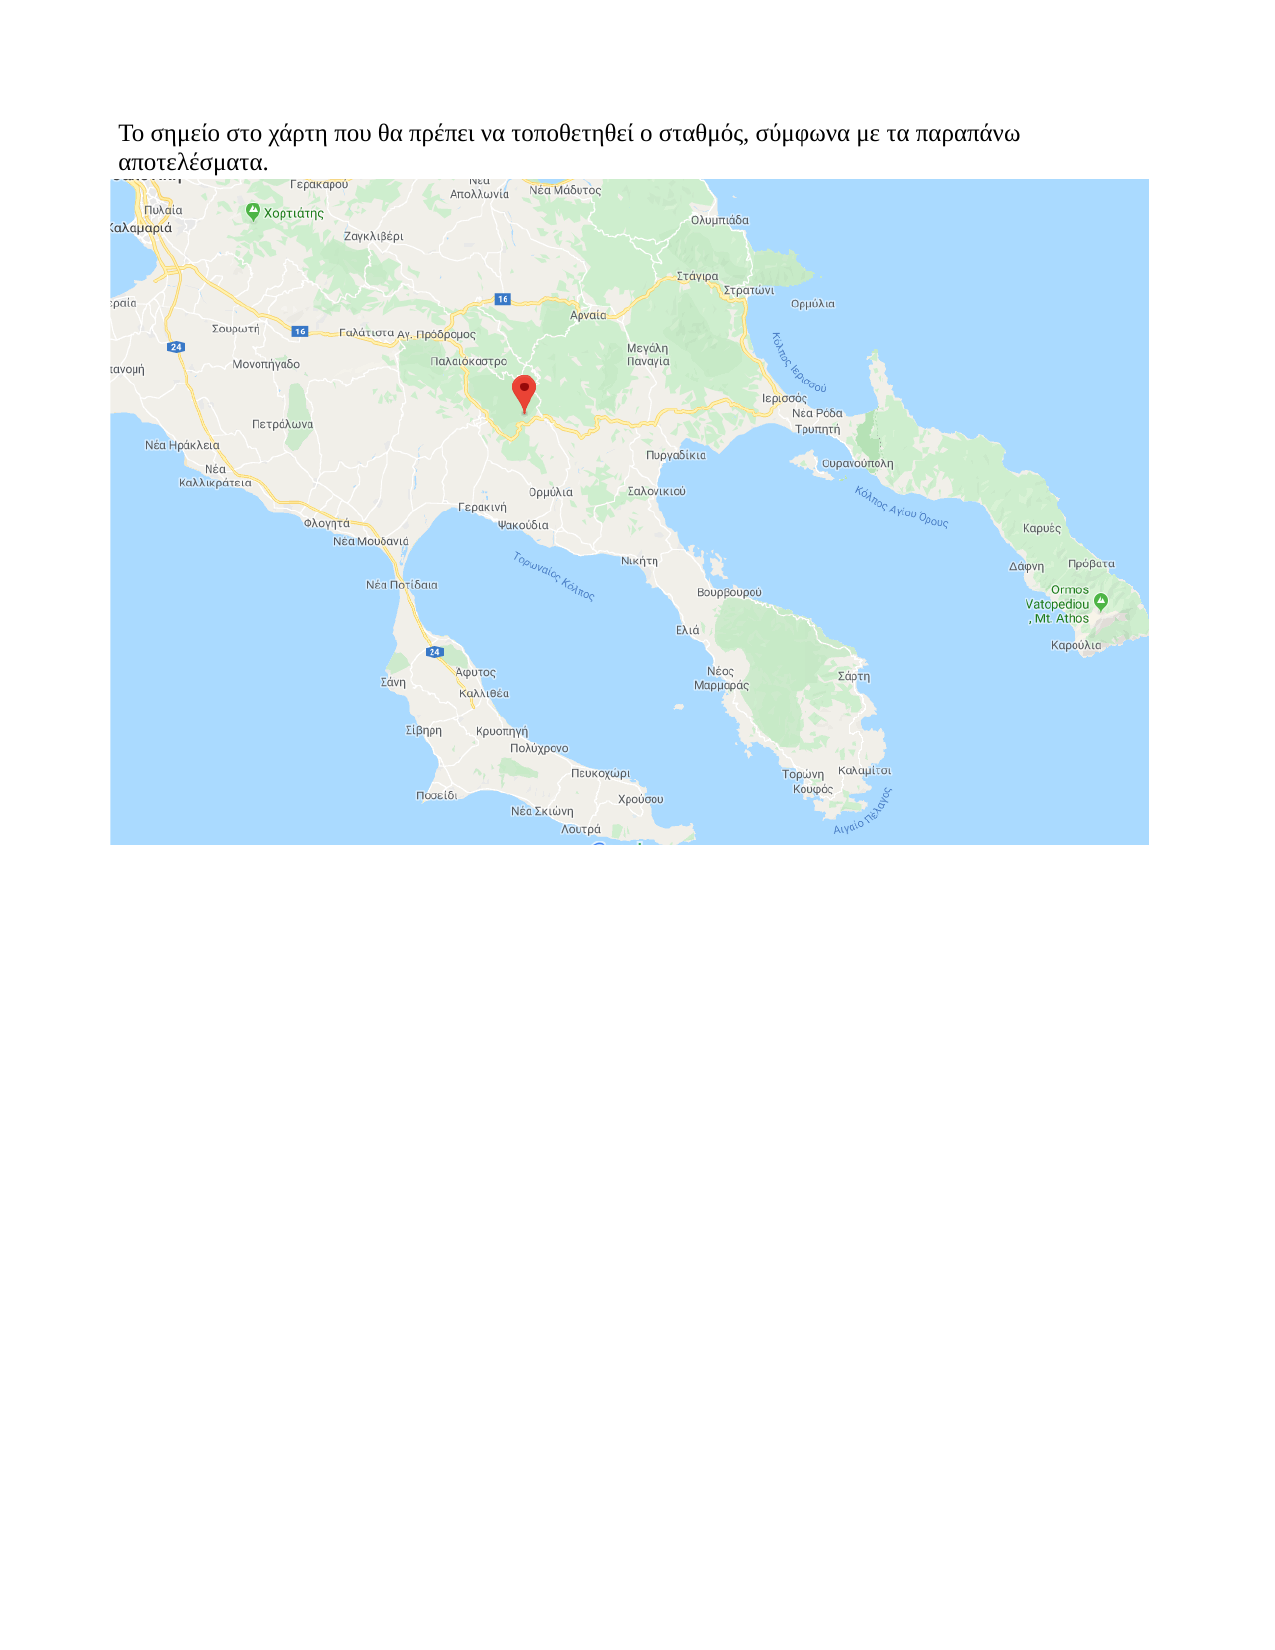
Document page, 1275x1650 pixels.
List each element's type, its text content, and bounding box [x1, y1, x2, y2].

text Το σημείο στο χάρτη που θα πρέπει να τοποθετηθεί ο σταθμός, σύμφωνα με τα παραπάνω αποτελέσματα. [118, 118, 1157, 176]
picture [110, 179, 1149, 845]
